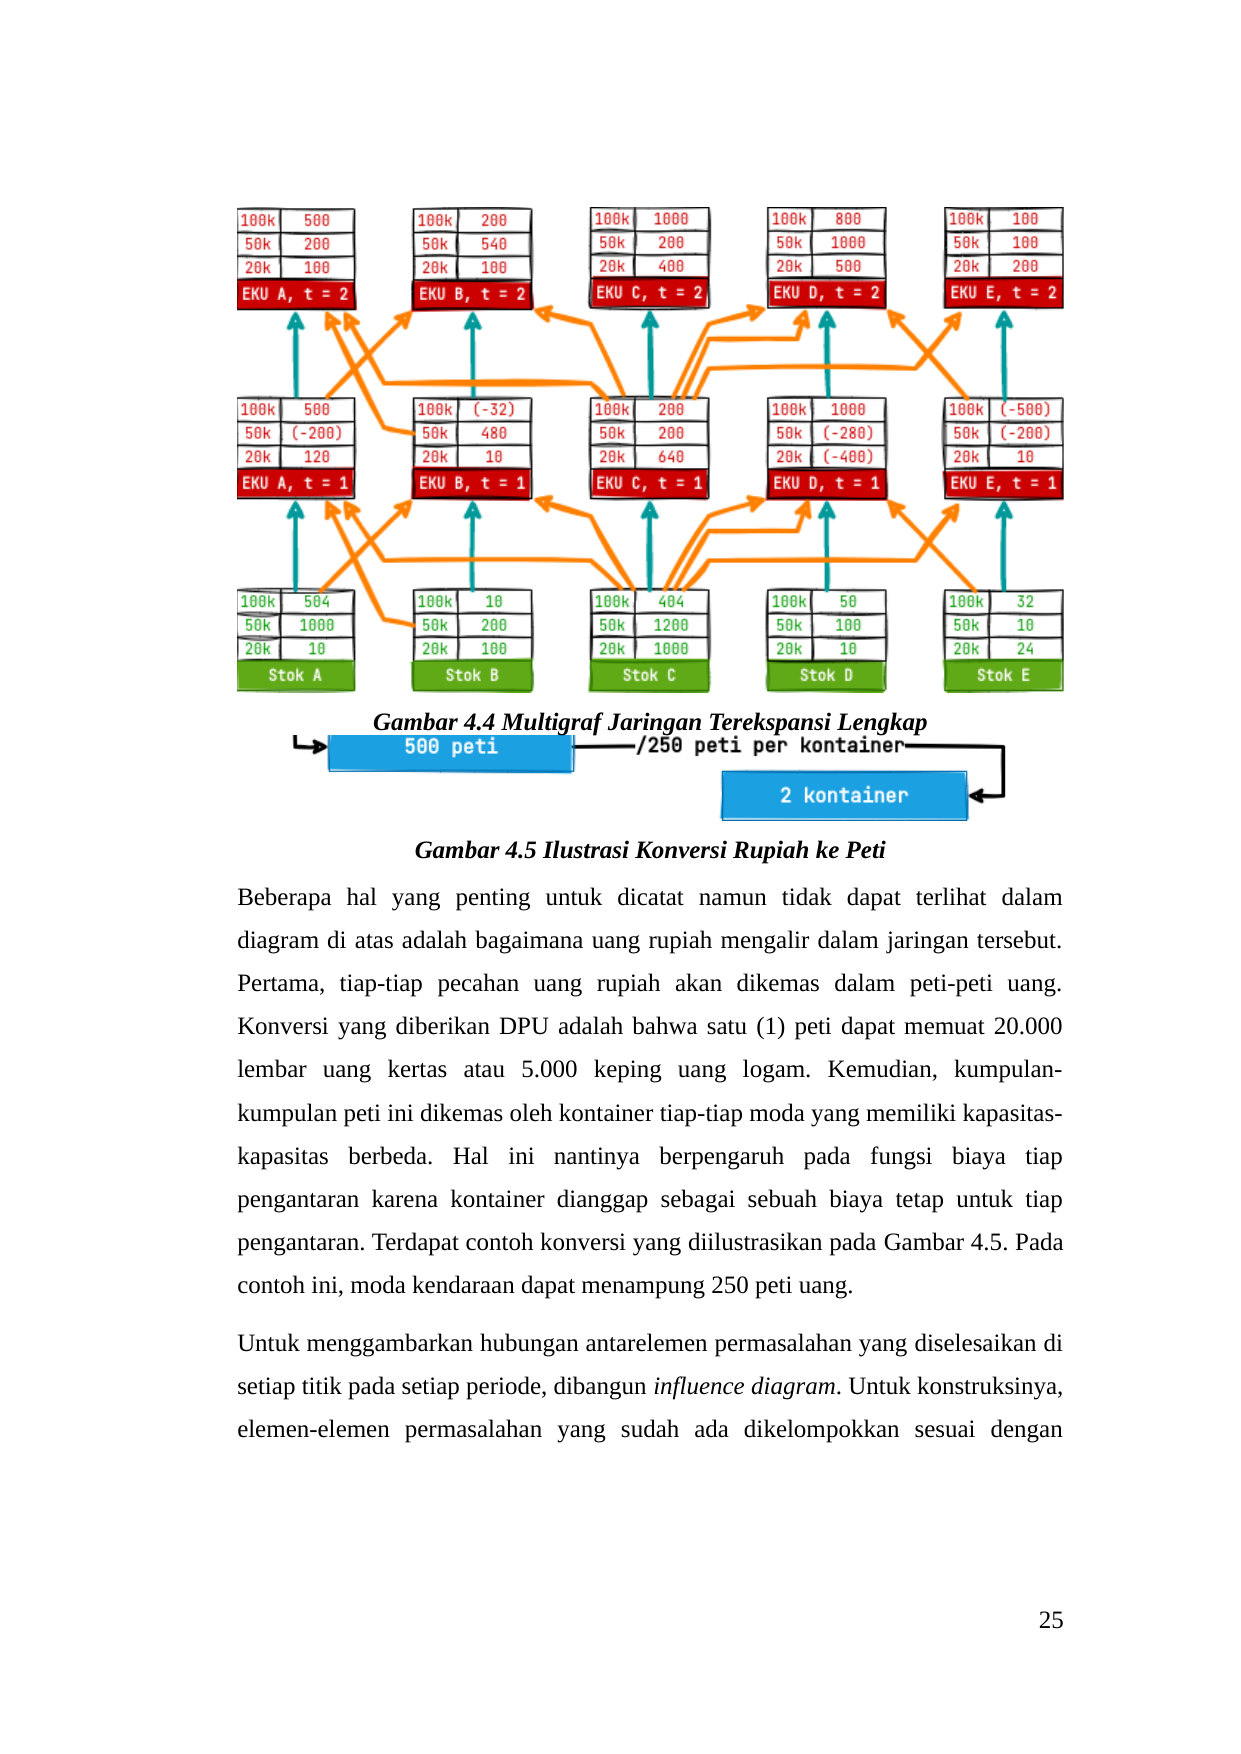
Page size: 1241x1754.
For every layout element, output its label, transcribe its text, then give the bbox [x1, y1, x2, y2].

text Gambar 4.5 Ilustrasi Konversi Rupiah ke Peti [286, 821, 1015, 864]
text Beberapa hal yang penting untuk dicatat namun tidak dapat terlihat dalam diagram di atas adalah bagaimana uang rupiah mengalir dalam jaringan tersebut. Pertama, tiap-tiap pecahan uang rupiah akan dikemas dalam peti-peti uang. Konversi yang diberikan DPU adalah bahwa satu (1) peti dapat memuat 20.000 lembar uang kertas atau 5.000 keping uang logam. Kemudian, kumpulan-kumpulan peti ini dikemas oleh kontainer tiap-tiap moda yang memiliki kapasitas-kapasitas berbeda. Hal ini nantinya berpengaruh pada fungsi biaya tiap pengantaran karena kontainer dianggap sebagai sebuah biaya tetap untuk tiap pengantaran. Terdapat contoh konversi yang diilustrasikan pada Gambar 4.5. Pada contoh ini, moda kendaraan dapat menampung 250 peti uang. [237, 735, 1063, 1299]
text Gambar 4.4 Multigraf Jaringan Terekspansi Lengkap [237, 693, 1063, 735]
text [237, 177, 1063, 207]
picture [237, 207, 1064, 693]
picture [285, 735, 1015, 821]
text Untuk menggambarkan hubungan antarelemen permasalahan yang diselesaikan di setiap titik pada setiap periode, dibangun influence diagram. Untuk konstruksinya, elemen-elemen permasalahan yang sudah ada dikelompokkan sesuai dengan [237, 1328, 1063, 1443]
